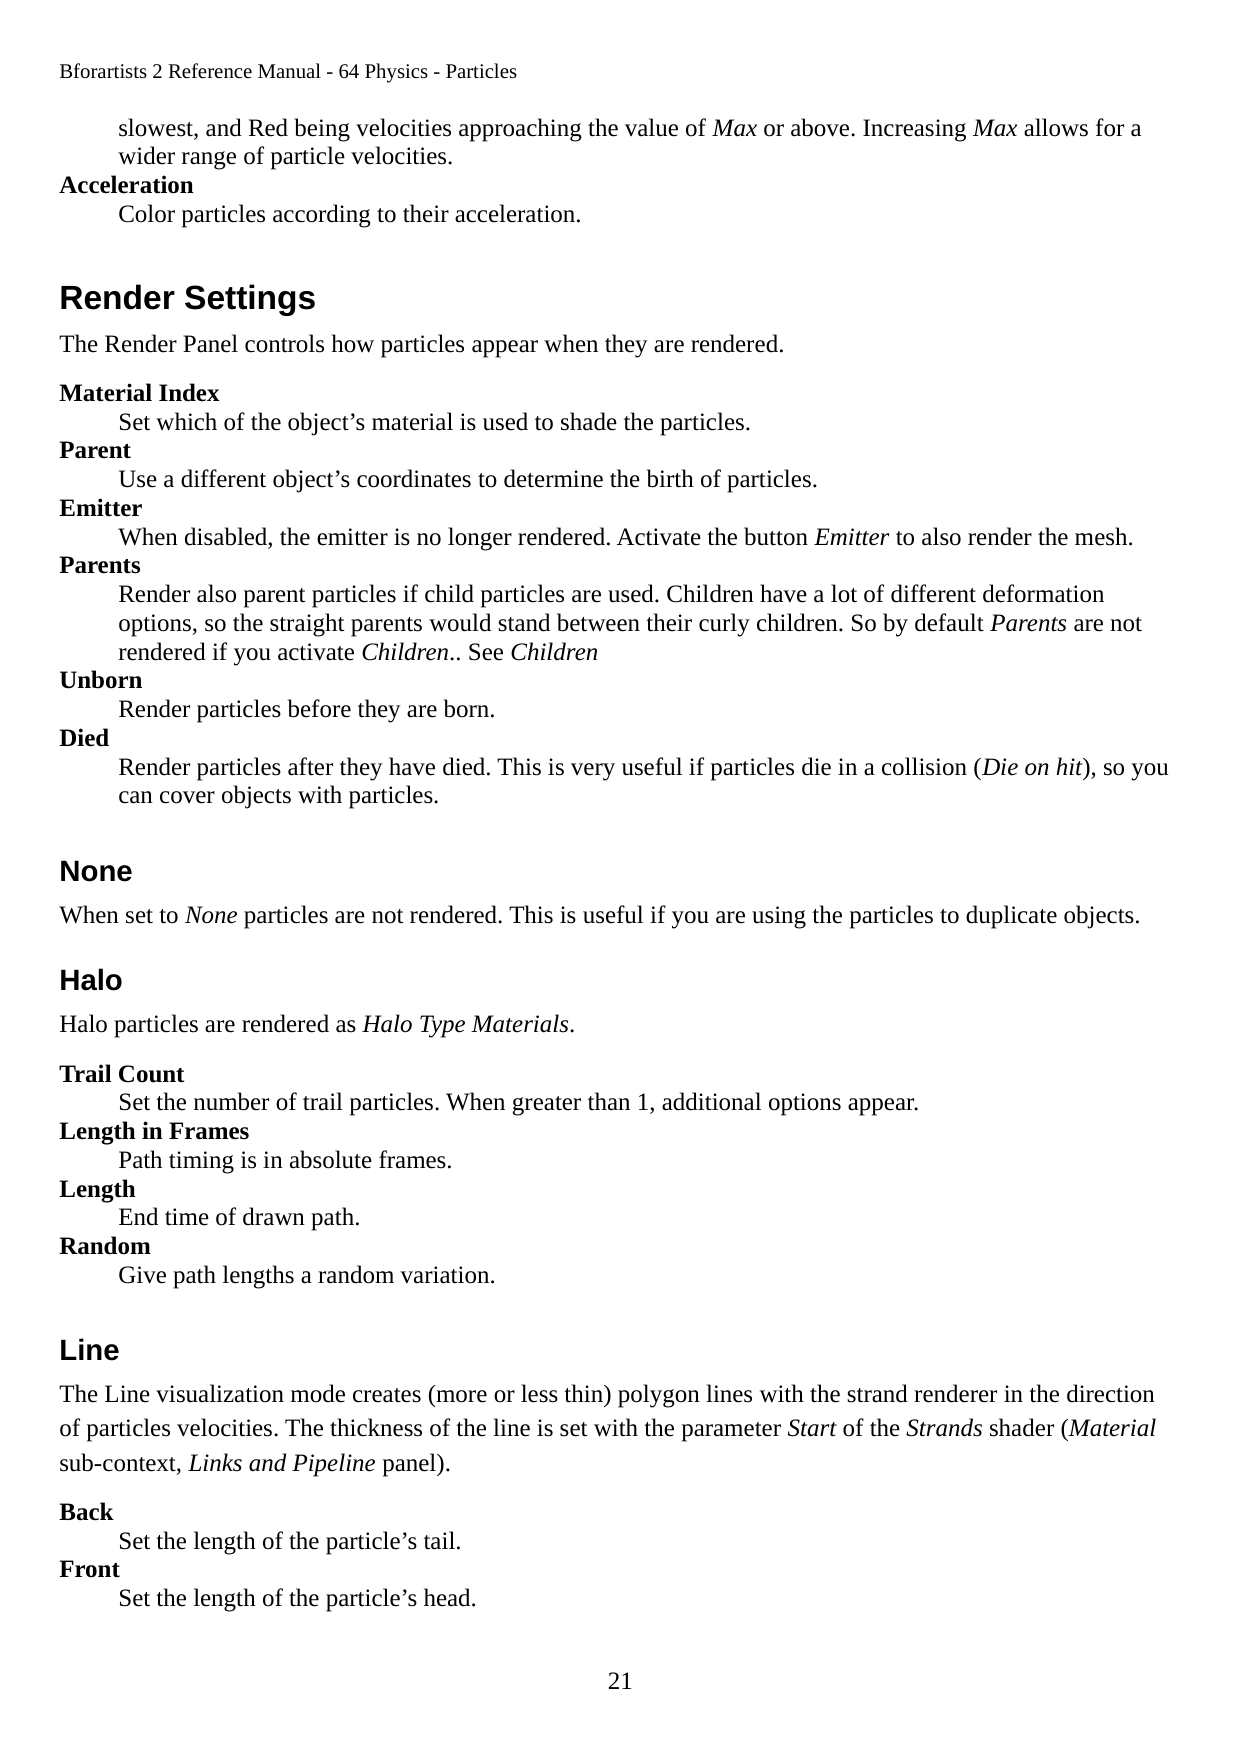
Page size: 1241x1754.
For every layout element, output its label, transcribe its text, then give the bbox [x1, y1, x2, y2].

list Use a different object’s coordinates to determine the birth of particles. [118, 464, 1181, 493]
list Path timing is in absolute frames. [118, 1145, 1181, 1174]
subtitle Length in Frames [59, 1116, 1181, 1145]
list Set the length of the particle’s tail. [118, 1526, 1181, 1554]
list When disabled, the emitter is no longer rendered. Activate the button Emitter to also render the mesh. [118, 522, 1181, 551]
list Render also parent particles if child particles are used. Children have a lot of different deformation options, so the straight parents would stand between their curly children. So by default Parents are not rendered if you activate Children.. See Children [118, 579, 1181, 666]
list Set the length of the particle’s head. [118, 1583, 1181, 1612]
subtitle Emitter [59, 493, 1181, 522]
list slowest, and Red being velocities approaching the value of Max or above. Increasing Max allows for a wider range of particle velocities. [118, 113, 1181, 170]
subtitle Front [59, 1554, 1181, 1583]
subtitle Parents [59, 551, 1181, 579]
list Render particles after they have died. This is very useful if particles die in a collision (Die on hit), so you can cover objects with particles. [118, 752, 1181, 809]
list Color particles according to their acceleration. [118, 199, 1181, 228]
list Render particles before they are born. [118, 694, 1181, 723]
subtitle Parent [59, 436, 1181, 464]
list End time of drawn path. [118, 1202, 1181, 1231]
subtitle Back [59, 1497, 1181, 1526]
subtitle Acceleration [59, 170, 1181, 199]
subtitle Line [59, 1333, 1181, 1366]
list Give path lengths a random variation. [118, 1260, 1181, 1289]
subtitle Length [59, 1174, 1181, 1202]
subtitle Random [59, 1231, 1181, 1260]
subtitle Material Index [59, 378, 1181, 407]
list Set the number of trail particles. When greater than 1, additional options appear. [118, 1087, 1181, 1116]
subtitle Halo [59, 963, 1181, 997]
list Set which of the object’s material is used to shade the particles. [118, 407, 1181, 436]
subtitle None [59, 853, 1181, 887]
subtitle Unborn [59, 666, 1181, 694]
subtitle Render Settings [59, 278, 1181, 317]
text Halo particles are rendered as Halo Type Materials. [59, 1009, 1181, 1038]
text The Render Panel controls how particles appear when they are rendered. [59, 329, 1181, 358]
subtitle Trail Count [59, 1059, 1181, 1087]
text When set to None particles are not rendered. This is useful if you are using the particles to duplicate objects. [59, 900, 1181, 928]
subtitle Died [59, 723, 1181, 752]
text The Line visualization mode creates (more or less thin) polygon lines with the strand renderer in the direction of particles velocities. The thickness of the line is set with the parameter Start of the Strands shader (Material sub-context, Links and Pipeline panel). [59, 1379, 1181, 1477]
